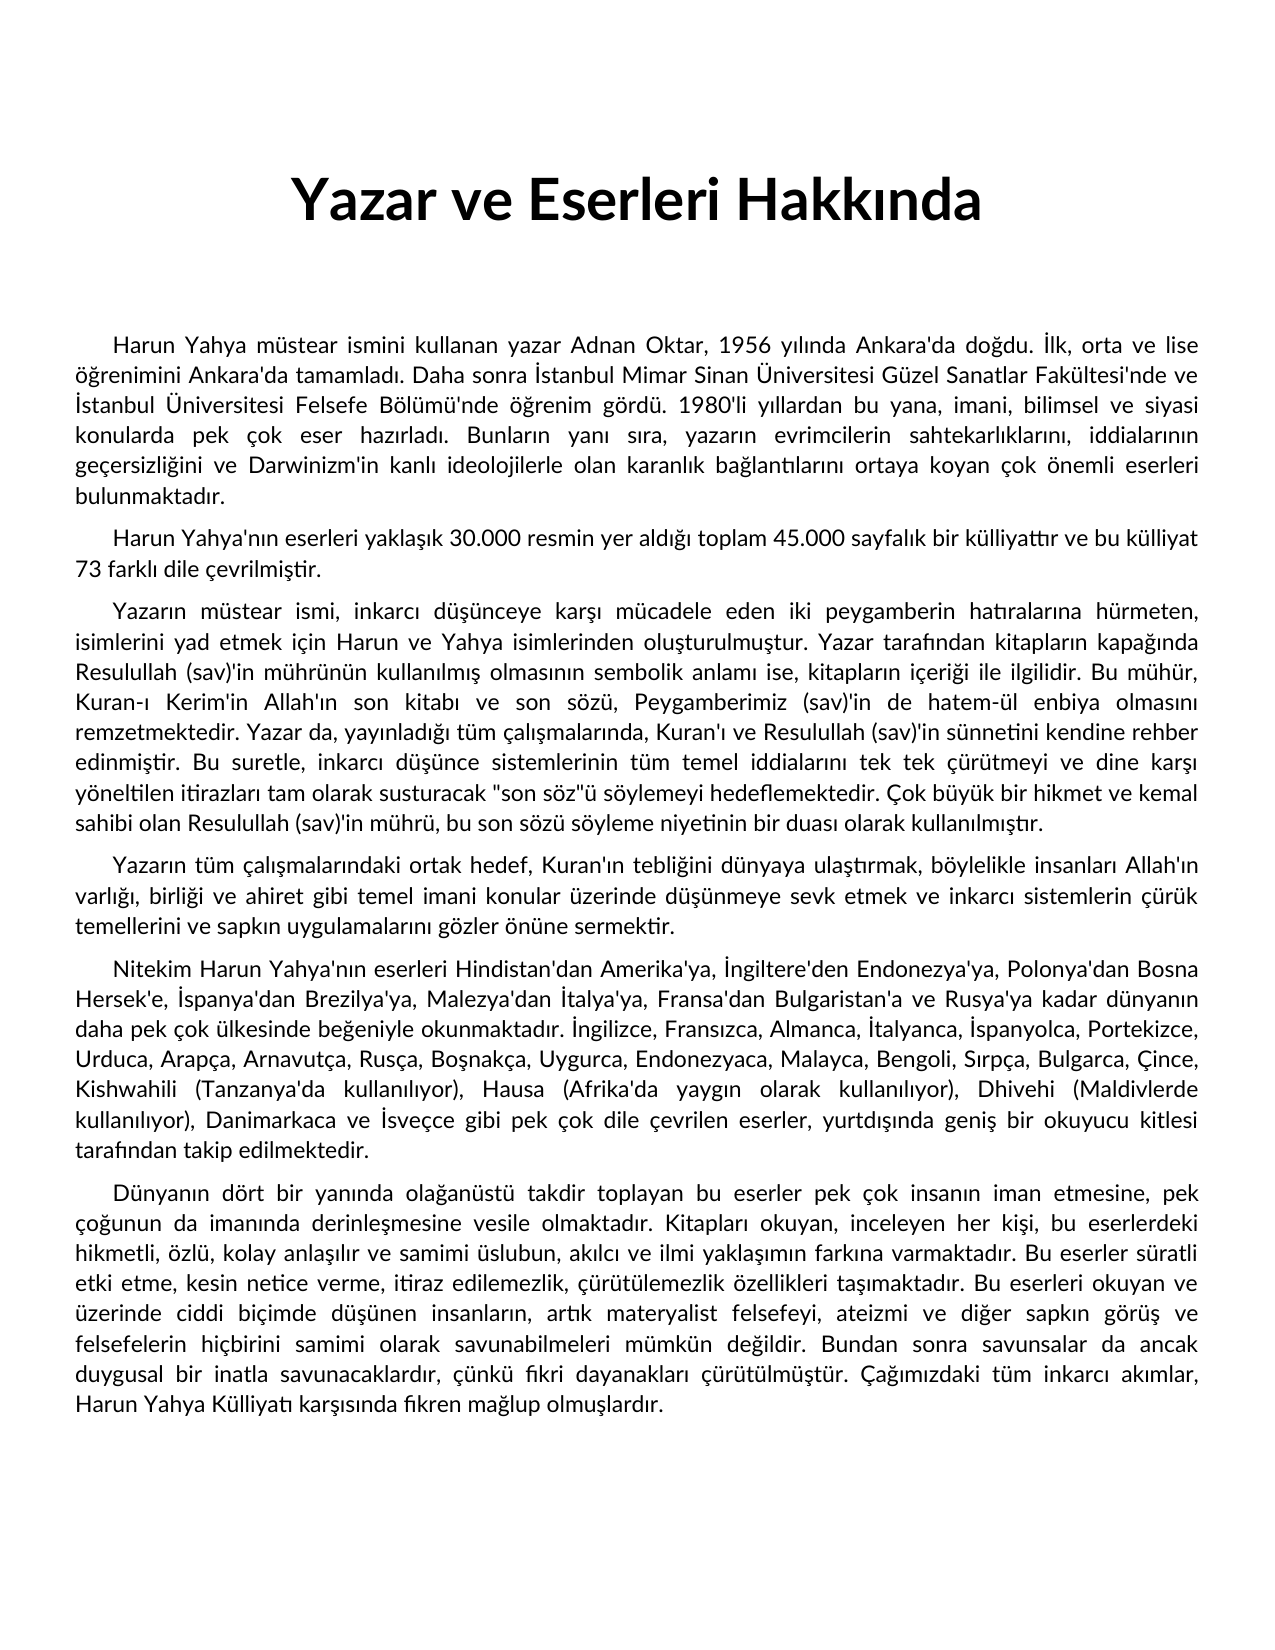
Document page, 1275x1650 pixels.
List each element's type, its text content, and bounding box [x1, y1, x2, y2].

text Nitekim Harun Yahya'nın eserleri Hindistan'dan Amerika'ya, İngiltere'den Endonezya'ya, Polonya'dan Bosna Hersek'e, İspanya'dan Brezilya'ya, Malezya'dan İtalya'ya, Fransa'dan Bulgaristan'a ve Rusya'ya kadar dünyanın daha pek çok ülkesinde beğeniyle okunmaktadır. İngilizce, Fransızca, Almanca, İtalyanca, İspanyolca, Portekizce, Urduca, Arapça, Arnavutça, Rusça, Boşnakça, Uygurca, Endonezyaca, Malayca, Bengoli, Sırpça, Bulgarca, Çince, Kishwahili (Tanzanya'da kullanılıyor), Hausa (Afrika'da yaygın olarak kullanılıyor), Dhivehi (Maldivlerde kullanılıyor), Danimarkaca ve İsveçce gibi pek çok dile çevrilen eserler, yurtdışında geniş bir okuyucu kitlesi tarafından takip edilmektedir. [75, 954, 1200, 1163]
text Yazarın tüm çalışmalarındaki ortak hedef, Kuran'ın tebliğini dünyaya ulaştırmak, böylelikle insanları Allah'ın varlığı, birliği ve ahiret gibi temel imani konular üzerinde düşünmeye sevk etmek ve inkarcı sistemlerin çürük temellerini ve sapkın uygulamalarını gözler önüne sermektir. [75, 851, 1200, 939]
text Harun Yahya müstear ismini kullanan yazar Adnan Oktar, 1956 yılında Ankara'da doğdu. İlk, orta ve lise öğrenimini Ankara'da tamamladı. Daha sonra İstanbul Mimar Sinan Üniversitesi Güzel Sanatlar Fakültesi'nde ve İstanbul Üniversitesi Felsefe Bölümü'nde öğrenim gördü. 1980'li yıllardan bu yana, imani, bilimsel ve siyasi konularda pek çok eser hazırladı. Bunların yanı sıra, yazarın evrimcilerin sahtekarlıklarını, iddialarının geçersizliğini ve Darwinizm'in kanlı ideolojilerle olan karanlık bağlantılarını ortaya koyan çok önemli eserleri bulunmaktadır. [75, 330, 1200, 509]
subtitle Yazar ve Eserleri Hakkında [75, 162, 1200, 232]
text Harun Yahya'nın eserleri yaklaşık 30.000 resmin yer aldığı toplam 45.000 sayfalık bir külliyattır ve bu külliyat 73 farklı dile çevrilmiştir. [75, 524, 1200, 582]
text Dünyanın dört bir yanında olağanüstü takdir toplayan bu eserler pek çok insanın iman etmesine, pek çoğunun da imanında derinleşmesine vesile olmaktadır. Kitapları okuyan, inceleyen her kişi, bu eserlerdeki hikmetli, özlü, kolay anlaşılır ve samimi üslubun, akılcı ve ilmi yaklaşımın farkına varmaktadır. Bu eserler süratli etki etme, kesin netice verme, itiraz edilemezlik, çürütülemezlik özellikleri taşımaktadır. Bu eserleri okuyan ve üzerinde ciddi biçimde düşünen insanların, artık materyalist felsefeyi, ateizmi ve diğer sapkın görüş ve felsefelerin hiçbirini samimi olarak savunabilmeleri mümkün değildir. Bundan sonra savunsalar da ancak duygusal bir inatla savunacaklardır, çünkü fikri dayanakları çürütülmüştür. Çağımızdaki tüm inkarcı akımlar, Harun Yahya Külliyatı karşısında fikren mağlup olmuşlardır. [75, 1178, 1200, 1417]
text Yazarın müstear ismi, inkarcı düşünceye karşı mücadele eden iki peygamberin hatıralarına hürmeten, isimlerini yad etmek için Harun ve Yahya isimlerinden oluşturulmuştur. Yazar tarafından kitapların kapağında Resulullah (sav)'in mührünün kullanılmış olmasının sembolik anlamı ise, kitapların içeriği ile ilgilidir. Bu mühür, Kuran-ı Kerim'in Allah'ın son kitabı ve son sözü, Peygamberimiz (sav)'in de hatem-ül enbiya olmasını remzetmektedir. Yazar da, yayınladığı tüm çalışmalarında, Kuran'ı ve Resulullah (sav)'in sünnetini kendine rehber edinmiştir. Bu suretle, inkarcı düşünce sistemlerinin tüm temel iddialarını tek tek çürütmeyi ve dine karşı yöneltilen itirazları tam olarak susturacak "son söz"ü söylemeyi hedeflemektedir. Çok büyük bir hikmet ve kemal sahibi olan Resulullah (sav)'in mührü, bu son sözü söyleme niyetinin bir duası olarak kullanılmıştır. [75, 597, 1200, 836]
